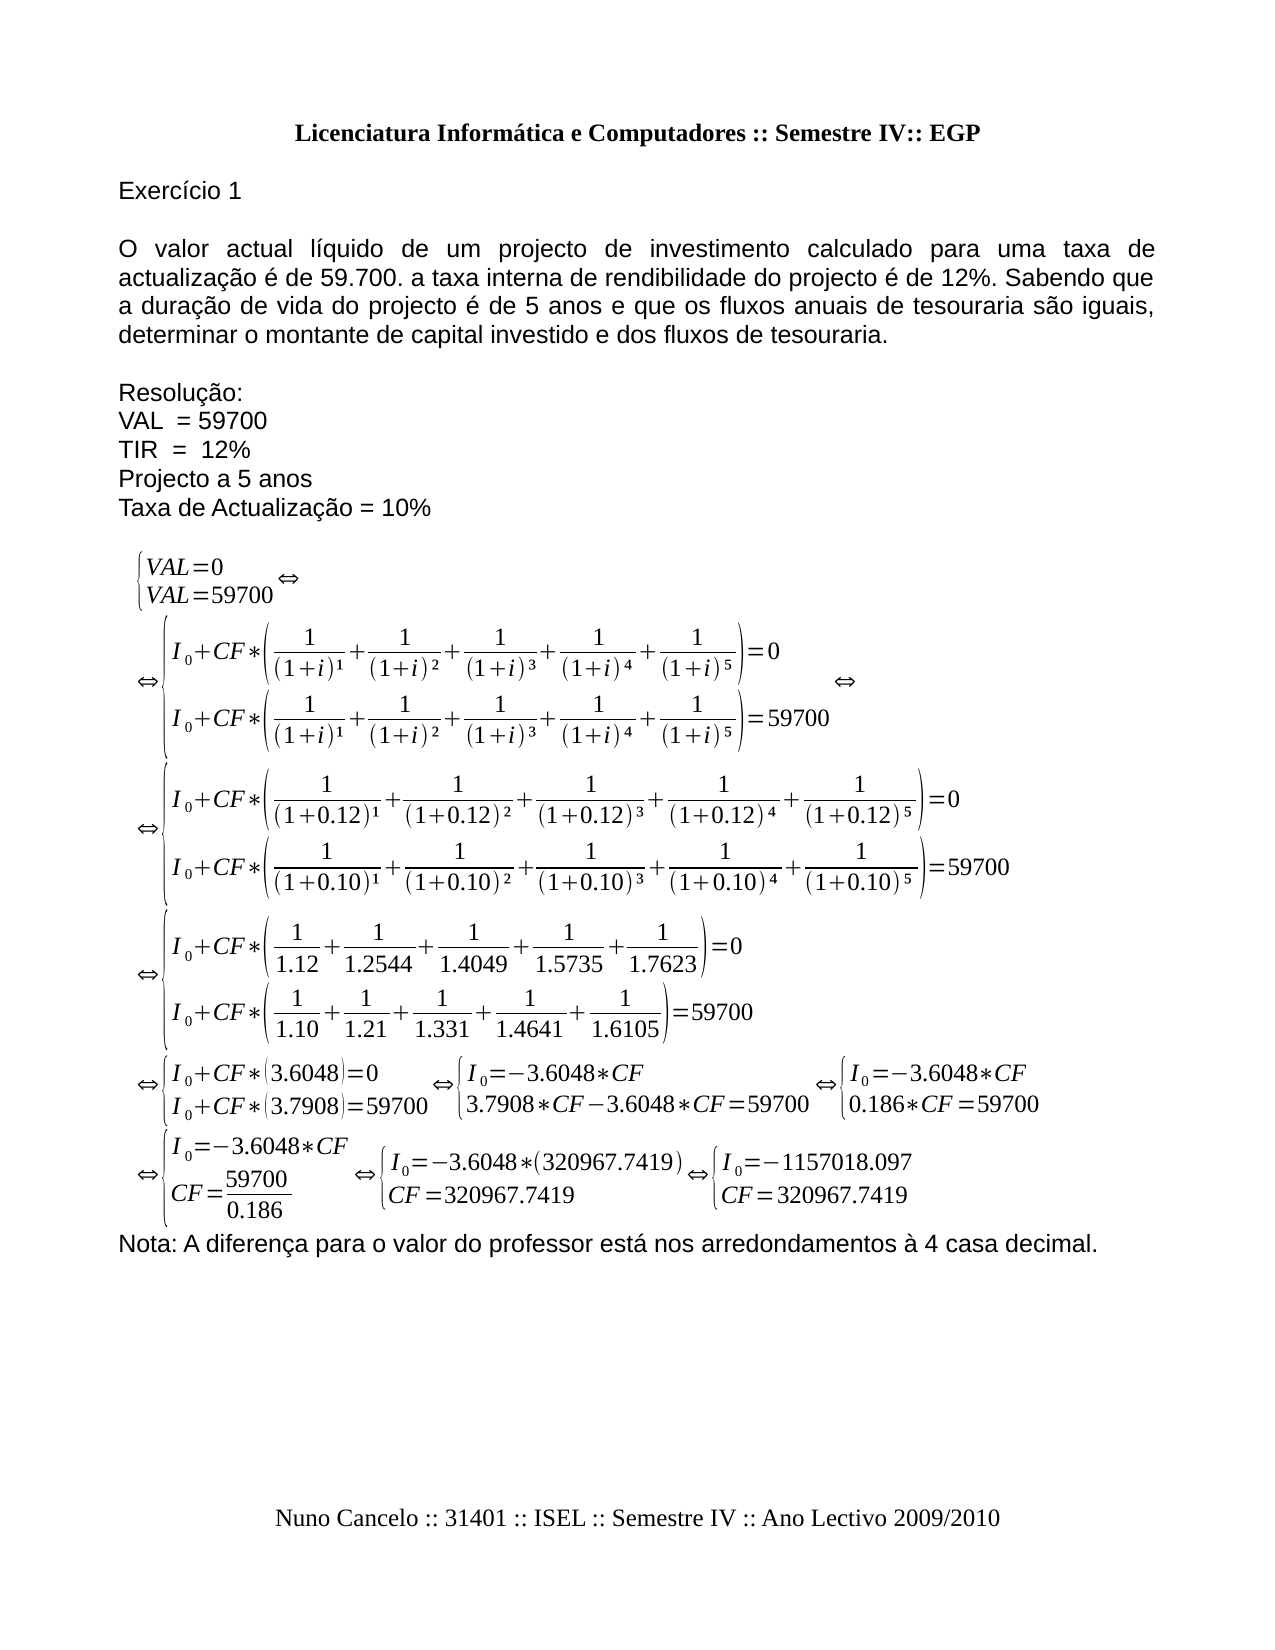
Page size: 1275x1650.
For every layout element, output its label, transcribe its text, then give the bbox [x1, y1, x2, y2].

text VAL = 59700 [118, 406, 1157, 435]
text TIR = 12% [118, 435, 1157, 464]
text Exercício 1 [118, 176, 1157, 205]
text Nota: A diferença para o valor do professor está nos arredondamentos à 4 casa decimal. [118, 1229, 1157, 1258]
text Resolução: [118, 378, 1157, 406]
text Projecto a 5 anos [118, 464, 1157, 493]
text O valor actual líquido de um projecto de investimento calculado para uma taxa de actualização é de 59.700. a taxa interna de rendibilidade do projecto é de 12%. Sabendo que a duração de vida do projecto é de 5 anos e que os fluxos anuais de tesouraria são iguais, determinar o montante de capital investido e dos fluxos de tesouraria. [118, 234, 1157, 349]
text Taxa de Actualização = 10% [118, 493, 1157, 521]
